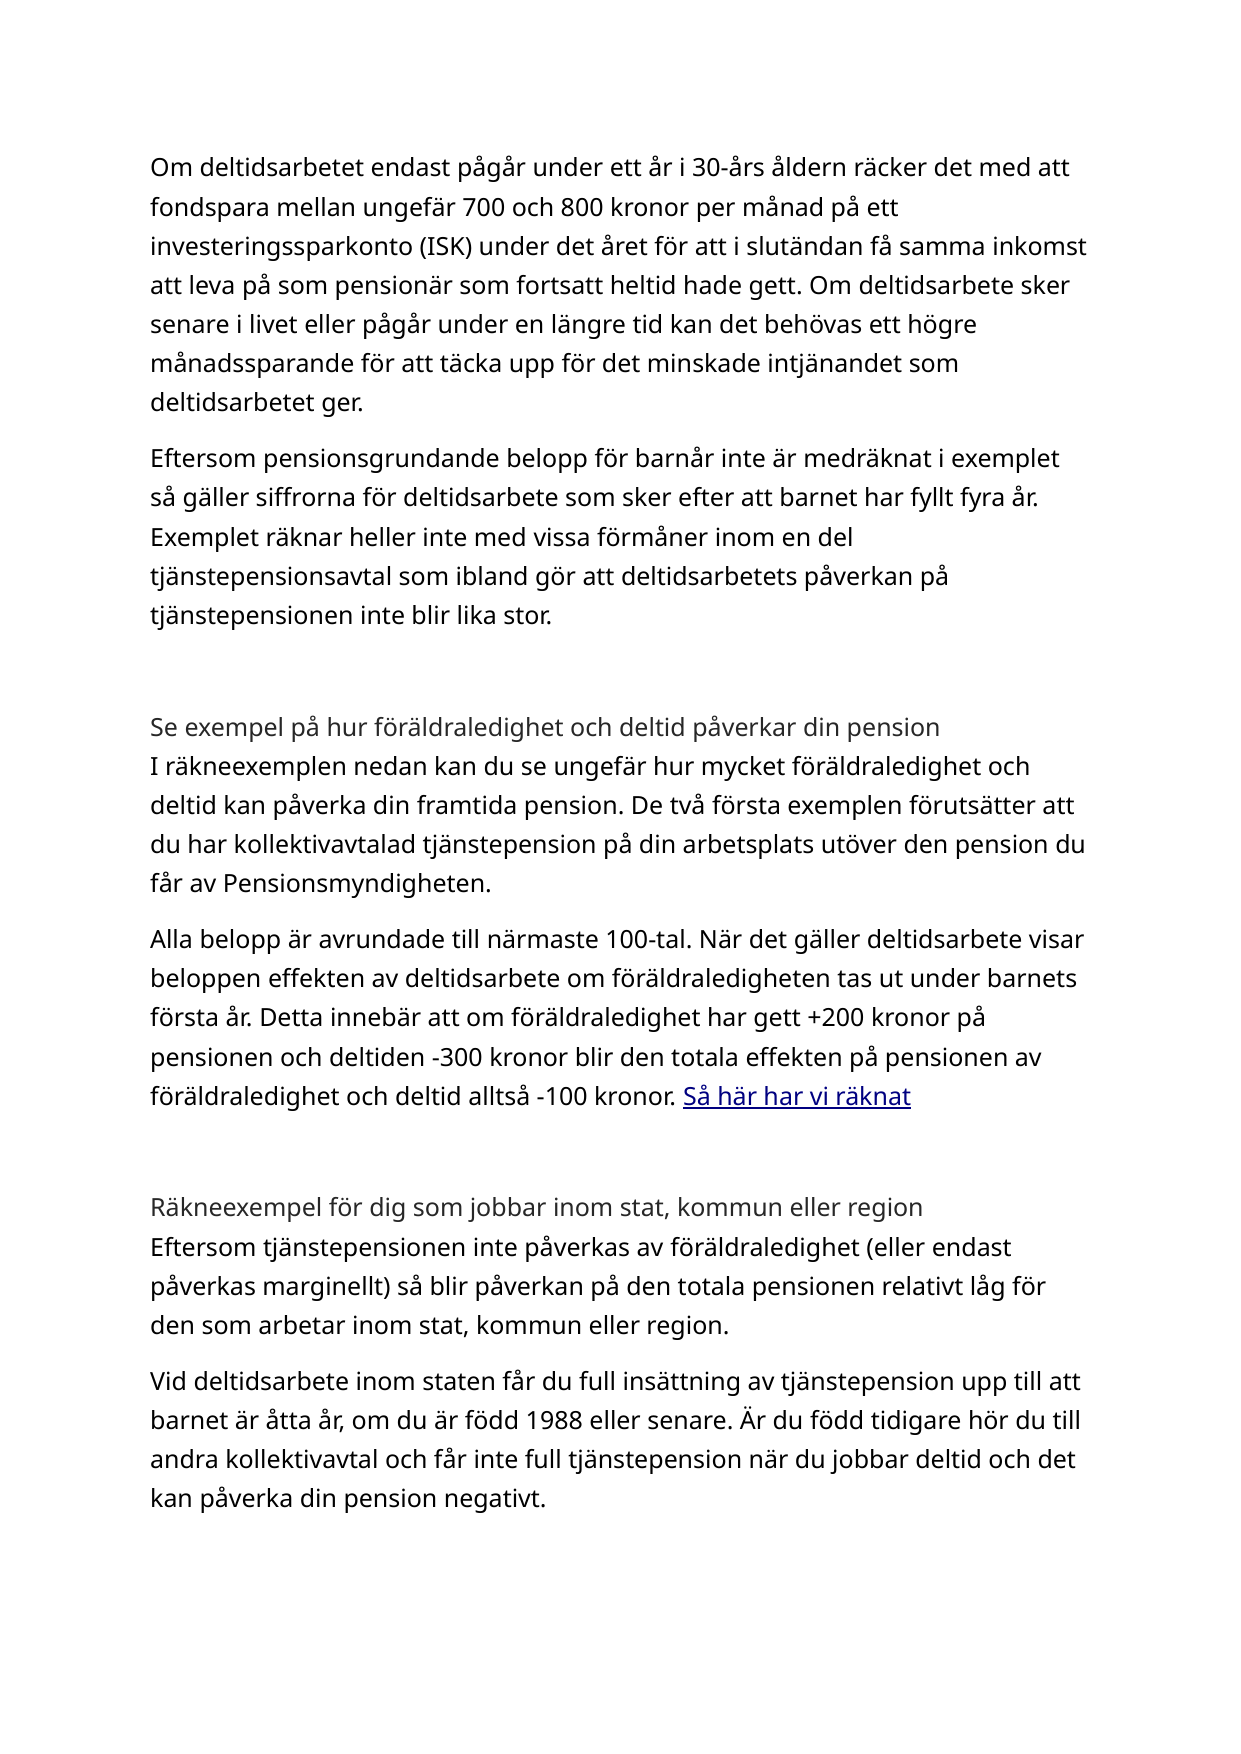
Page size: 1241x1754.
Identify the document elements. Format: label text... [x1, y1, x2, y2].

text Om deltidsarbetet endast pågår under ett år i 30-års åldern räcker det med att fondspara mellan ungefär 700 och 800 kronor per månad på ett investeringssparkonto (ISK) under det året för att i slutändan få samma inkomst att leva på som pensionär som fortsatt heltid hade gett. Om deltidsarbete sker senare i livet eller pågår under en längre tid kan det behövas ett högre månadssparande för att täcka upp för det minskade intjänandet som deltidsarbetet ger. [150, 150, 1090, 419]
text Vid deltidsarbete inom staten får du full insättning av tjänstepension upp till att barnet är åtta år, om du är född 1988 eller senare. Är du född tidigare hör du till andra kollektivavtal och får inte full tjänstepension när du jobbar deltid och det kan påverka din pension negativt. [150, 1363, 1090, 1515]
subtitle Räkneexempel för dig som jobbar inom stat, kommun eller region [150, 1190, 1090, 1224]
subtitle Se exempel på hur föräldraledighet och deltid påverkar din pension [150, 709, 1090, 743]
text I räkneexemplen nedan kan du se ungefär hur mycket föräldraledighet och deltid kan påverka din framtida pension. De två första exemplen förutsätter att du har kollektivavtalad tjänstepension på din arbetsplats utöver den pension du får av Pensionsmyndigheten. [150, 748, 1090, 900]
text Alla belopp är avrundade till närmaste 100-tal. När det gäller deltidsarbete visar beloppen effekten av deltidsarbete om föräldraledigheten tas ut under barnets första år. Detta innebär att om föräldraledighet har gett +200 kronor på pensionen och deltiden -300 kronor blir den totala effekten på pensionen av föräldraledighet och deltid alltså -100 kronor. Så här har vi räknat [150, 922, 1090, 1112]
text Eftersom pensionsgrundande belopp för barnår inte är medräknat i exemplet så gäller siffrorna för deltidsarbete som sker efter att barnet har fyllt fyra år. Exemplet räknar heller inte med vissa förmåner inom en del tjänstepensionsavtal som ibland gör att deltidsarbetets påverkan på tjänstepensionen inte blir lika stor. [150, 441, 1090, 632]
text Eftersom tjänstepensionen inte påverkas av föräldraledighet (eller endast påverkas marginellt) så blir påverkan på den totala pensionen relativt låg för den som arbetar inom stat, kommun eller region. [150, 1229, 1090, 1342]
